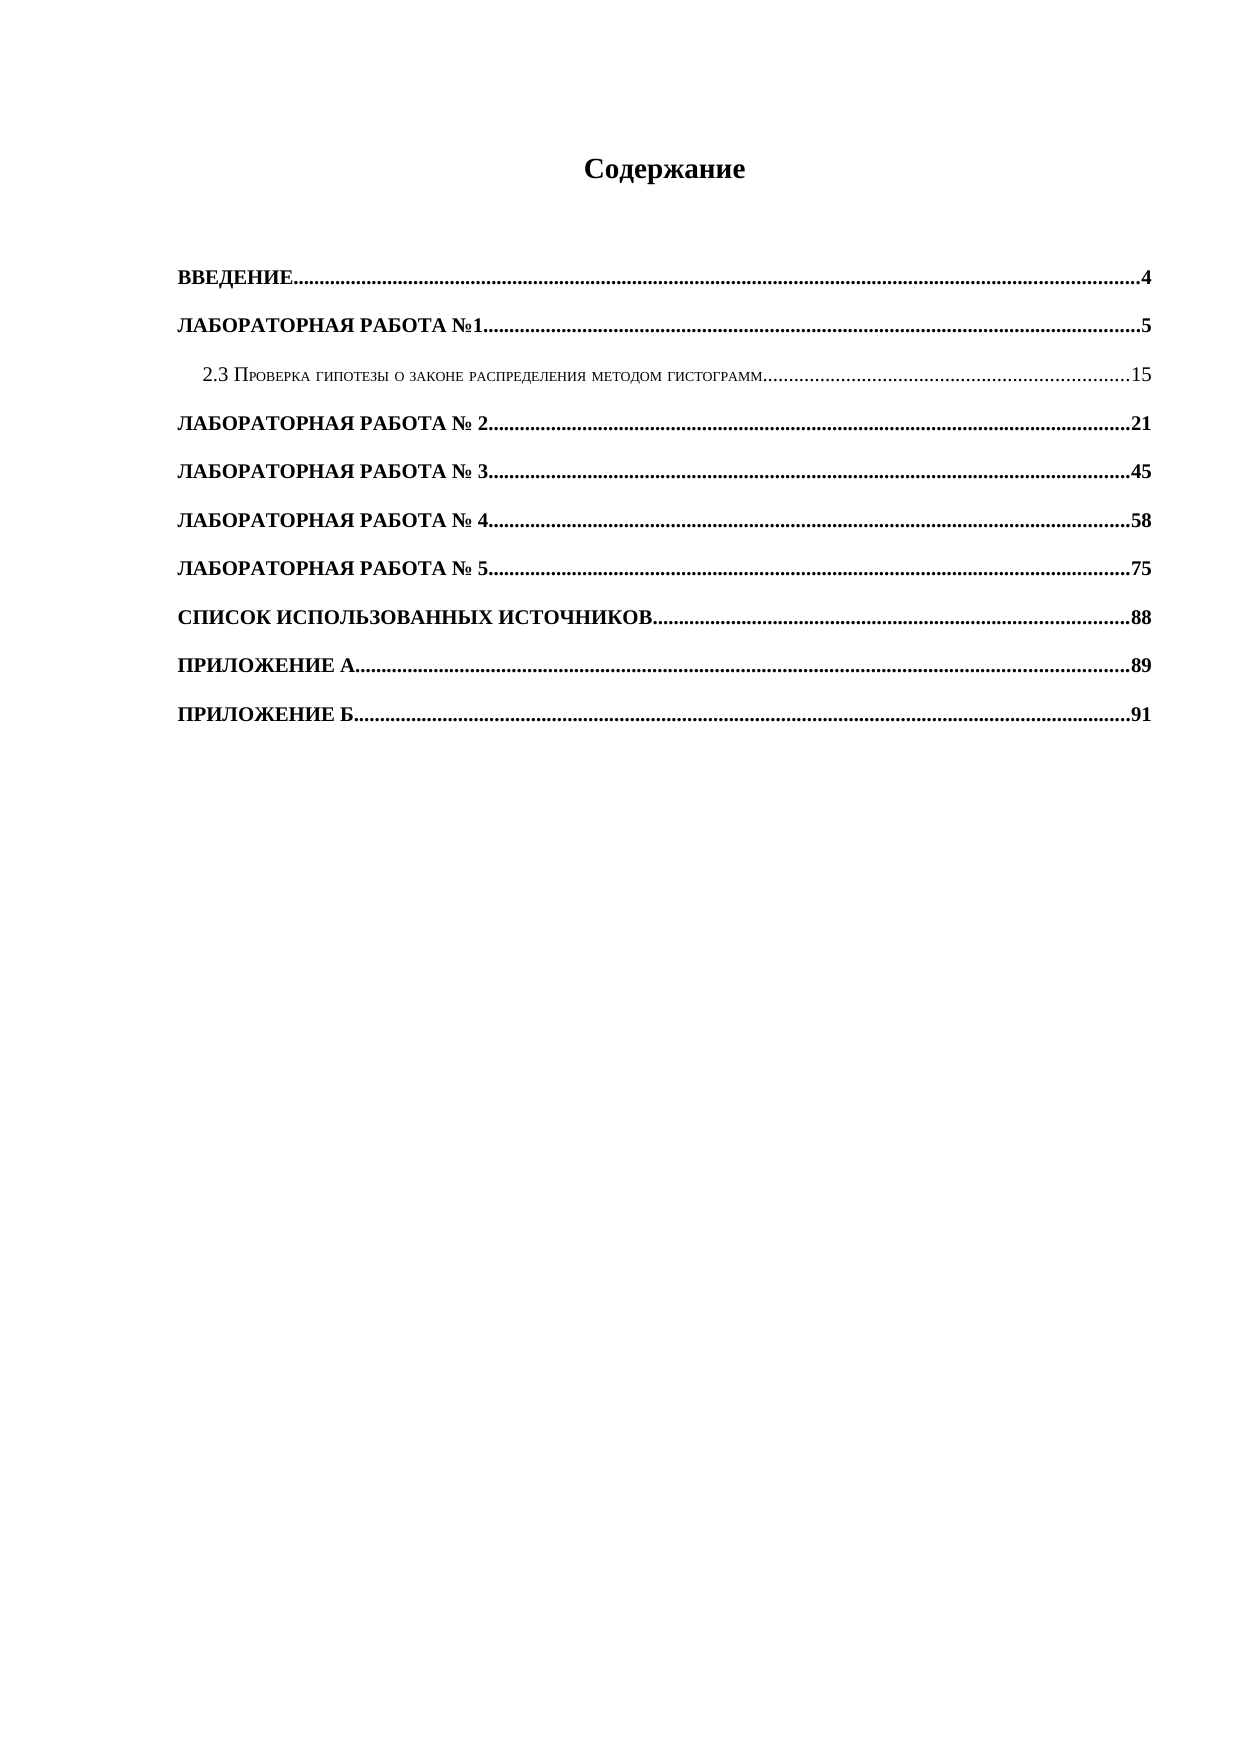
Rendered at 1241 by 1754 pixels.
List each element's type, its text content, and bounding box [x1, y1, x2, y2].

text Лабораторная работа № 4 58 [177, 507, 1152, 532]
text Лабораторная работа №1 5 [177, 313, 1152, 337]
text 2.3 Проверка гипотезы о законе распределения методом гистограмм 15 [202, 362, 1152, 386]
text Лабораторная работа № 5 75 [177, 556, 1152, 580]
text Приложение Б 91 [177, 702, 1152, 726]
text Лабораторная работа № 3 45 [177, 459, 1152, 483]
text Список использованных источников 88 [177, 604, 1152, 629]
text Содержание [177, 152, 1152, 185]
text Введение 4 [177, 265, 1152, 289]
text Приложение А 89 [177, 653, 1152, 677]
text Лабораторная работа № 2 21 [177, 410, 1152, 434]
